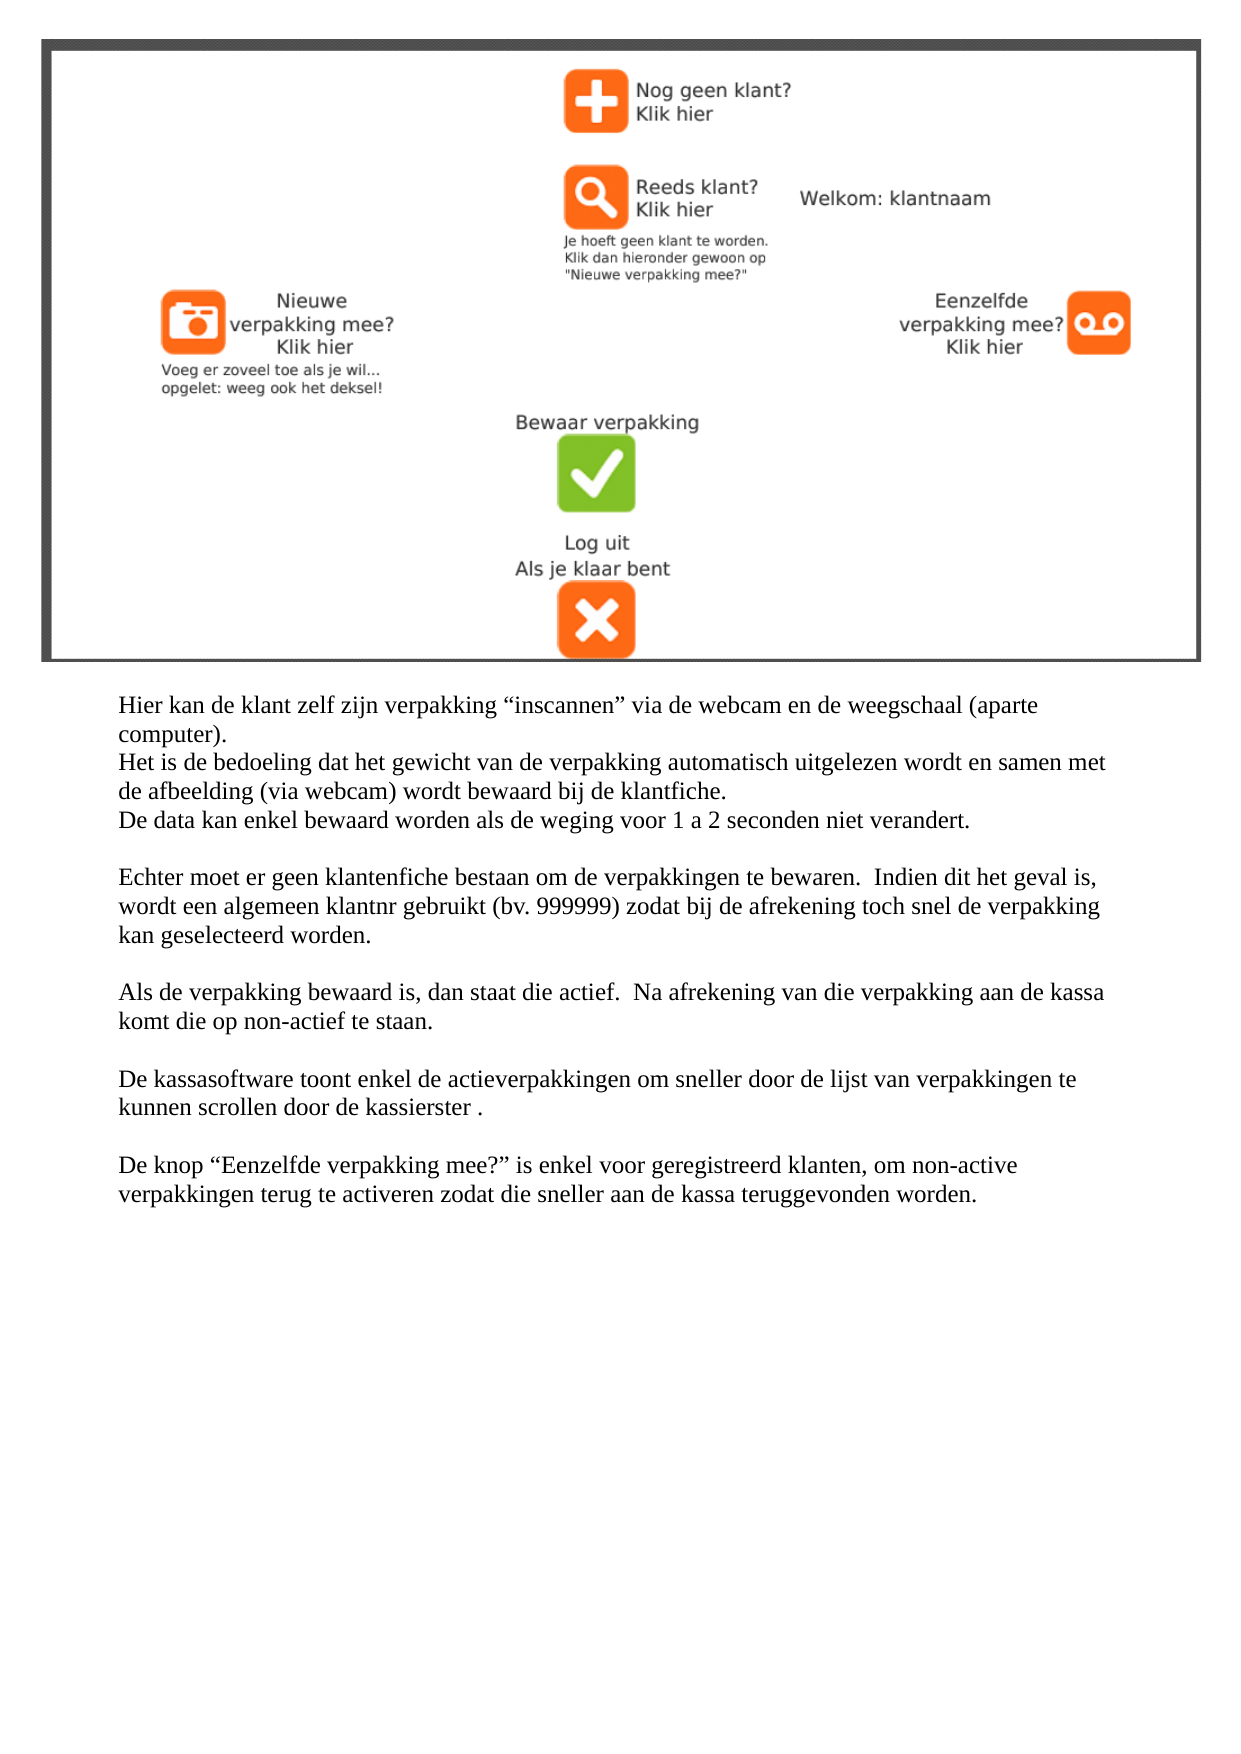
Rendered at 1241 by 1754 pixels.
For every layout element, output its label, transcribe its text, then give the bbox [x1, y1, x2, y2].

text Het is de bedoeling dat het gewicht van de verpakking automatisch uitgelezen wordt en samen met de afbeelding (via webcam) wordt bewaard bij de klantfiche. [118, 747, 1122, 805]
text De data kan enkel bewaard worden als de weging voor 1 a 2 seconden niet verandert. [118, 805, 1122, 834]
text Echter moet er geen klantenfiche bestaan om de verpakkingen te bewaren. Indien dit het geval is, wordt een algemeen klantnr gebruikt (bv. 999999) zodat bij de afrekening toch snel de verpakking kan geselecteerd worden. [118, 862, 1122, 949]
text De knop “Eenzelfde verpakking mee?” is enkel voor geregistreerd klanten, om non-active verpakkingen terug te activeren zodat die sneller aan de kassa teruggevonden worden. [118, 1150, 1122, 1207]
picture [41, 39, 1202, 662]
text Hier kan de klant zelf zijn verpakking “inscannen” via de webcam en de weegschaal (aparte computer). [118, 690, 1122, 747]
text Als de verpakking bewaard is, dan staat die actief. Na afrekening van die verpakking aan de kassa komt die op non-actief te staan. [118, 977, 1122, 1035]
text De kassasoftware toont enkel de actieverpakkingen om sneller door de lijst van verpakkingen te kunnen scrollen door de kassierster . [118, 1064, 1122, 1121]
